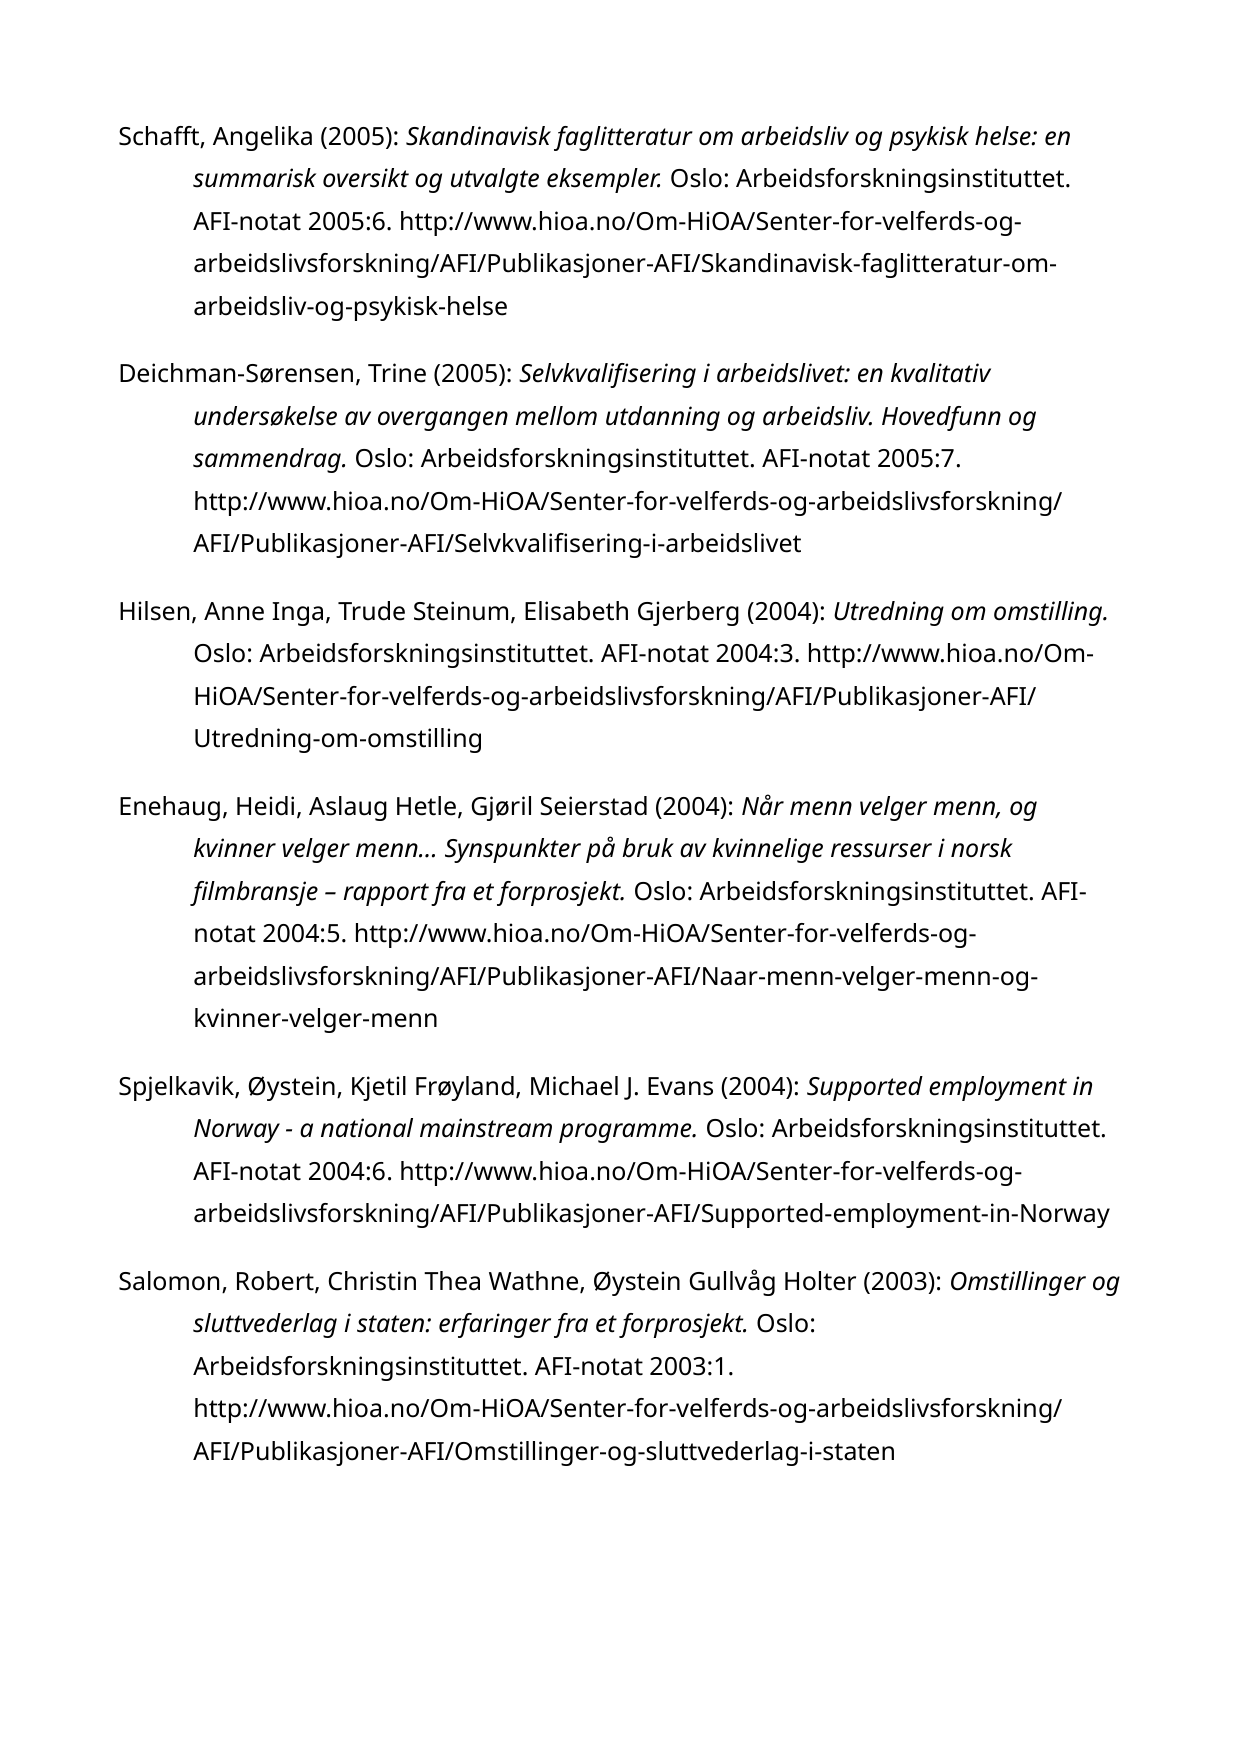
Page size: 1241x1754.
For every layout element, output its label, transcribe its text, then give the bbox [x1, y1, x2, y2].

list Deichman-Sørensen, Trine (2005): Selvkvalifisering i arbeidslivet: en kvalitativ undersøkelse av overgangen mellom utdanning og arbeidsliv. Hovedfunn og sammendrag. Oslo: Arbeidsforskningsinstituttet. AFI-notat 2005:7. http://www.hioa.no/Om-HiOA/Senter-for-velferds-og-arbeidslivsforskning/AFI/Publikasjoner-AFI/Selvkvalifisering-i-arbeidslivet [118, 356, 1122, 560]
list Enehaug, Heidi, Aslaug Hetle, Gjøril Seierstad (2004): Når menn velger menn, og kvinner velger menn… Synspunkter på bruk av kvinnelige ressurser i norsk filmbransje – rapport fra et forprosjekt. Oslo: Arbeidsforskningsinstituttet. AFI-notat 2004:5. http://www.hioa.no/Om-HiOA/Senter-for-velferds-og-arbeidslivsforskning/AFI/Publikasjoner-AFI/Naar-menn-velger-menn-og-kvinner-velger-menn [118, 788, 1122, 1035]
list Schafft, Angelika (2005): Skandinavisk faglitteratur om arbeidsliv og psykisk helse: en summarisk oversikt og utvalgte eksempler. Oslo: Arbeidsforskningsinstituttet. AFI-notat 2005:6. http://www.hioa.no/Om-HiOA/Senter-for-velferds-og-arbeidslivsforskning/AFI/Publikasjoner-AFI/Skandinavisk-faglitteratur-om-arbeidsliv-og-psykisk-helse [118, 118, 1122, 322]
list Salomon, Robert, Christin Thea Wathne, Øystein Gullvåg Holter (2003): Omstillinger og sluttvederlag i staten: erfaringer fra et forprosjekt. Oslo: Arbeidsforskningsinstituttet. AFI-notat 2003:1. http://www.hioa.no/Om-HiOA/Senter-for-velferds-og-arbeidslivsforskning/AFI/Publikasjoner-AFI/Omstillinger-og-sluttvederlag-i-staten [118, 1263, 1122, 1467]
list Spjelkavik, Øystein, Kjetil Frøyland, Michael J. Evans (2004): Supported employment in Norway - a national mainstream programme. Oslo: Arbeidsforskningsinstituttet. AFI-notat 2004:6. http://www.hioa.no/Om-HiOA/Senter-for-velferds-og-arbeidslivsforskning/AFI/Publikasjoner-AFI/Supported-employment-in-Norway [118, 1068, 1122, 1230]
list Hilsen, Anne Inga, Trude Steinum, Elisabeth Gjerberg (2004): Utredning om omstilling. Oslo: Arbeidsforskningsinstituttet. AFI-notat 2004:3. http://www.hioa.no/Om-HiOA/Senter-for-velferds-og-arbeidslivsforskning/AFI/Publikasjoner-AFI/Utredning-om-omstilling [118, 593, 1122, 755]
